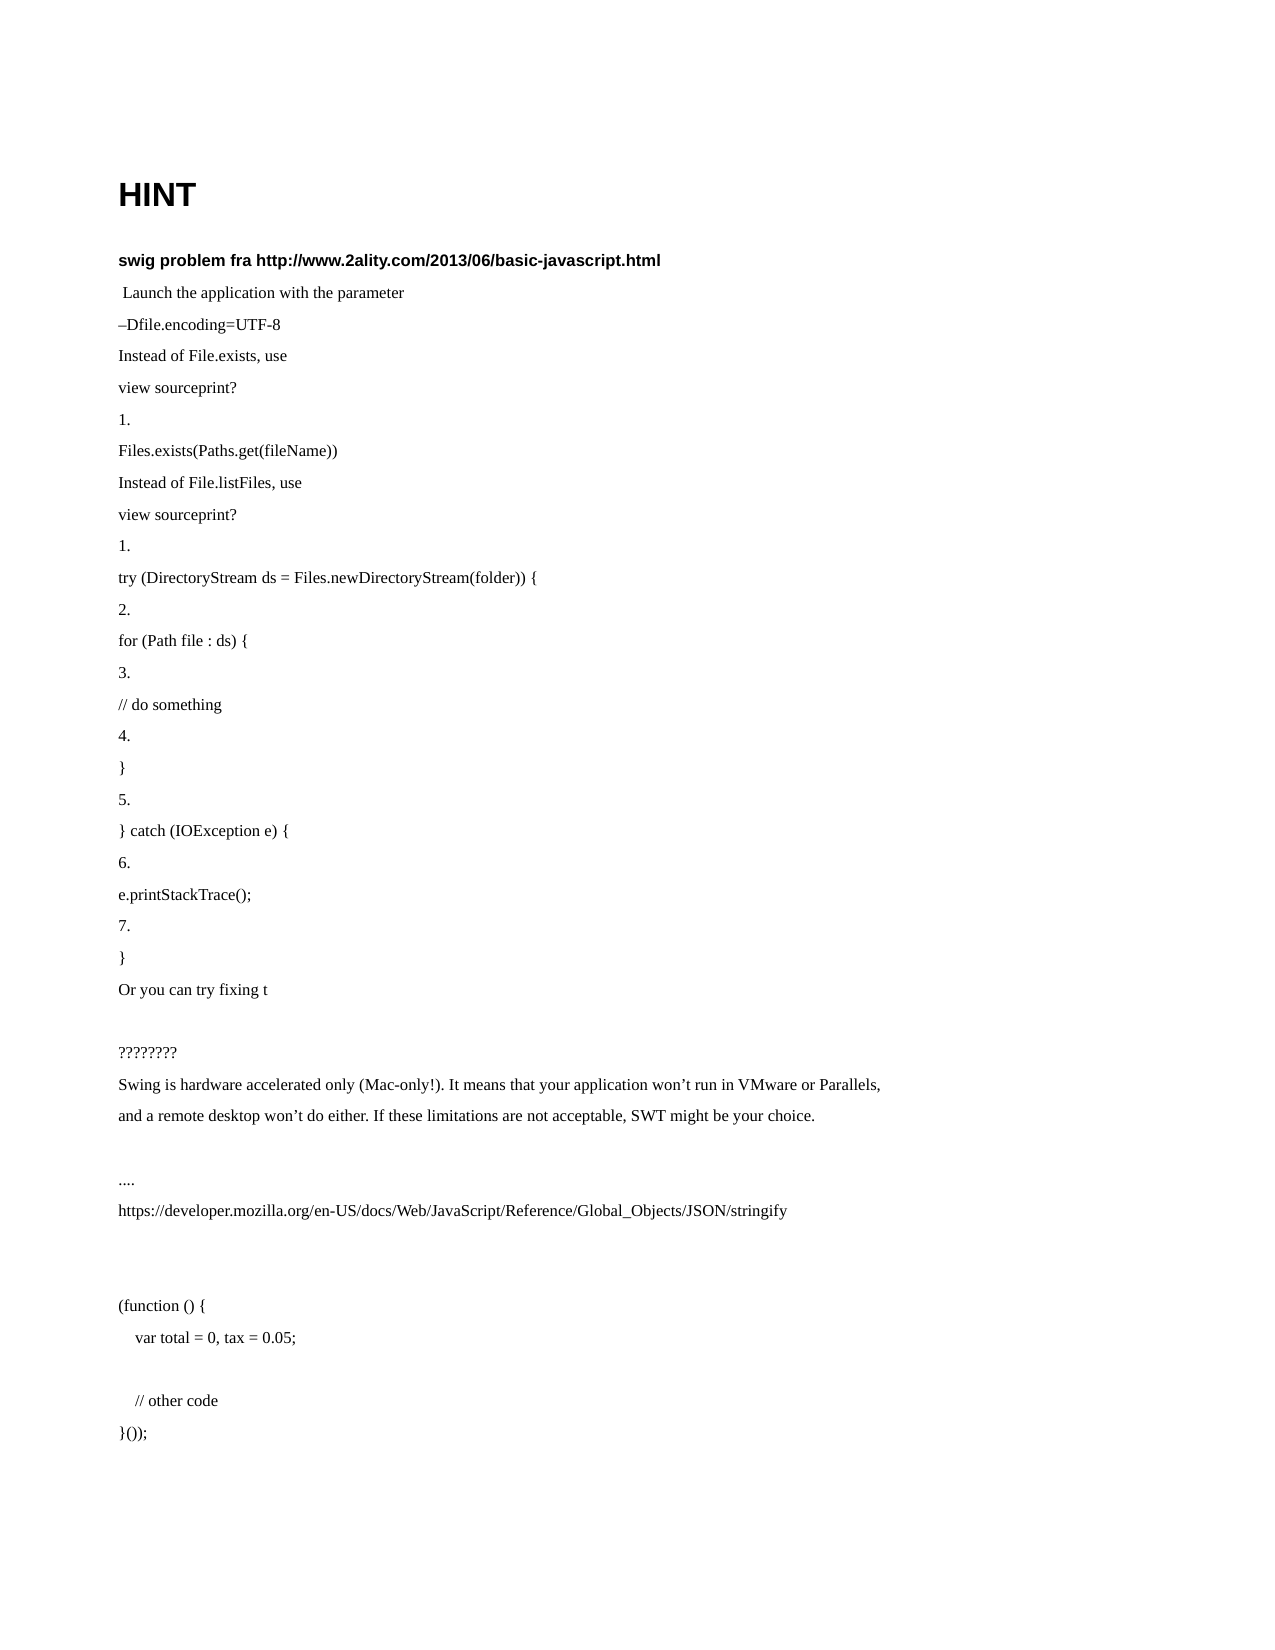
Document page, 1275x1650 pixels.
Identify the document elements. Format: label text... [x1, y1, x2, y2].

subtitle HINT [118, 175, 1157, 213]
text var total = 0, tax = 0.05; [118, 1328, 1157, 1347]
text (function () { [118, 1296, 1157, 1315]
text } catch (IOException e) { [118, 821, 1157, 840]
text view sourceprint? [118, 378, 1157, 397]
text } [118, 758, 1157, 777]
text Or you can try fixing t [118, 979, 1157, 998]
text https://developer.mozilla.org/en-US/docs/Web/JavaScript/Reference/Global_Objects/JSON/stringify [118, 1201, 1157, 1220]
text –Dfile.encoding=UTF-8 [118, 314, 1157, 333]
text // other code [118, 1391, 1157, 1410]
text Swing is hardware accelerated only (Mac-only!). It means that your application won’t run in VMware or Parallels, [118, 1074, 1157, 1093]
text 7. [118, 916, 1157, 935]
text 6. [118, 853, 1157, 872]
text ???????? [118, 1043, 1157, 1062]
text 4. [118, 726, 1157, 745]
text }()); [118, 1423, 1157, 1442]
text e.printStackTrace(); [118, 884, 1157, 903]
text for (Path file : ds) { [118, 631, 1157, 650]
text } [118, 948, 1157, 967]
text .... [118, 1169, 1157, 1188]
text 1. [118, 536, 1157, 555]
text and a remote desktop won’t do either. If these limitations are not acceptable, SWT might be your choice. [118, 1106, 1157, 1125]
text Instead of File.exists, use [118, 346, 1157, 365]
subtitle swig problem fra http://www.2ality.com/2013/06/basic-javascript.html [118, 251, 1157, 270]
text Instead of File.listFiles, use [118, 473, 1157, 492]
text Launch the application with the parameter [118, 283, 1157, 302]
text try (DirectoryStream ds = Files.newDirectoryStream(folder)) { [118, 568, 1157, 587]
text // do something [118, 694, 1157, 713]
text 2. [118, 599, 1157, 618]
text 5. [118, 789, 1157, 808]
text 1. [118, 409, 1157, 428]
text 3. [118, 663, 1157, 682]
text Files.exists(Paths.get(fileName)) [118, 441, 1157, 460]
text view sourceprint? [118, 504, 1157, 523]
